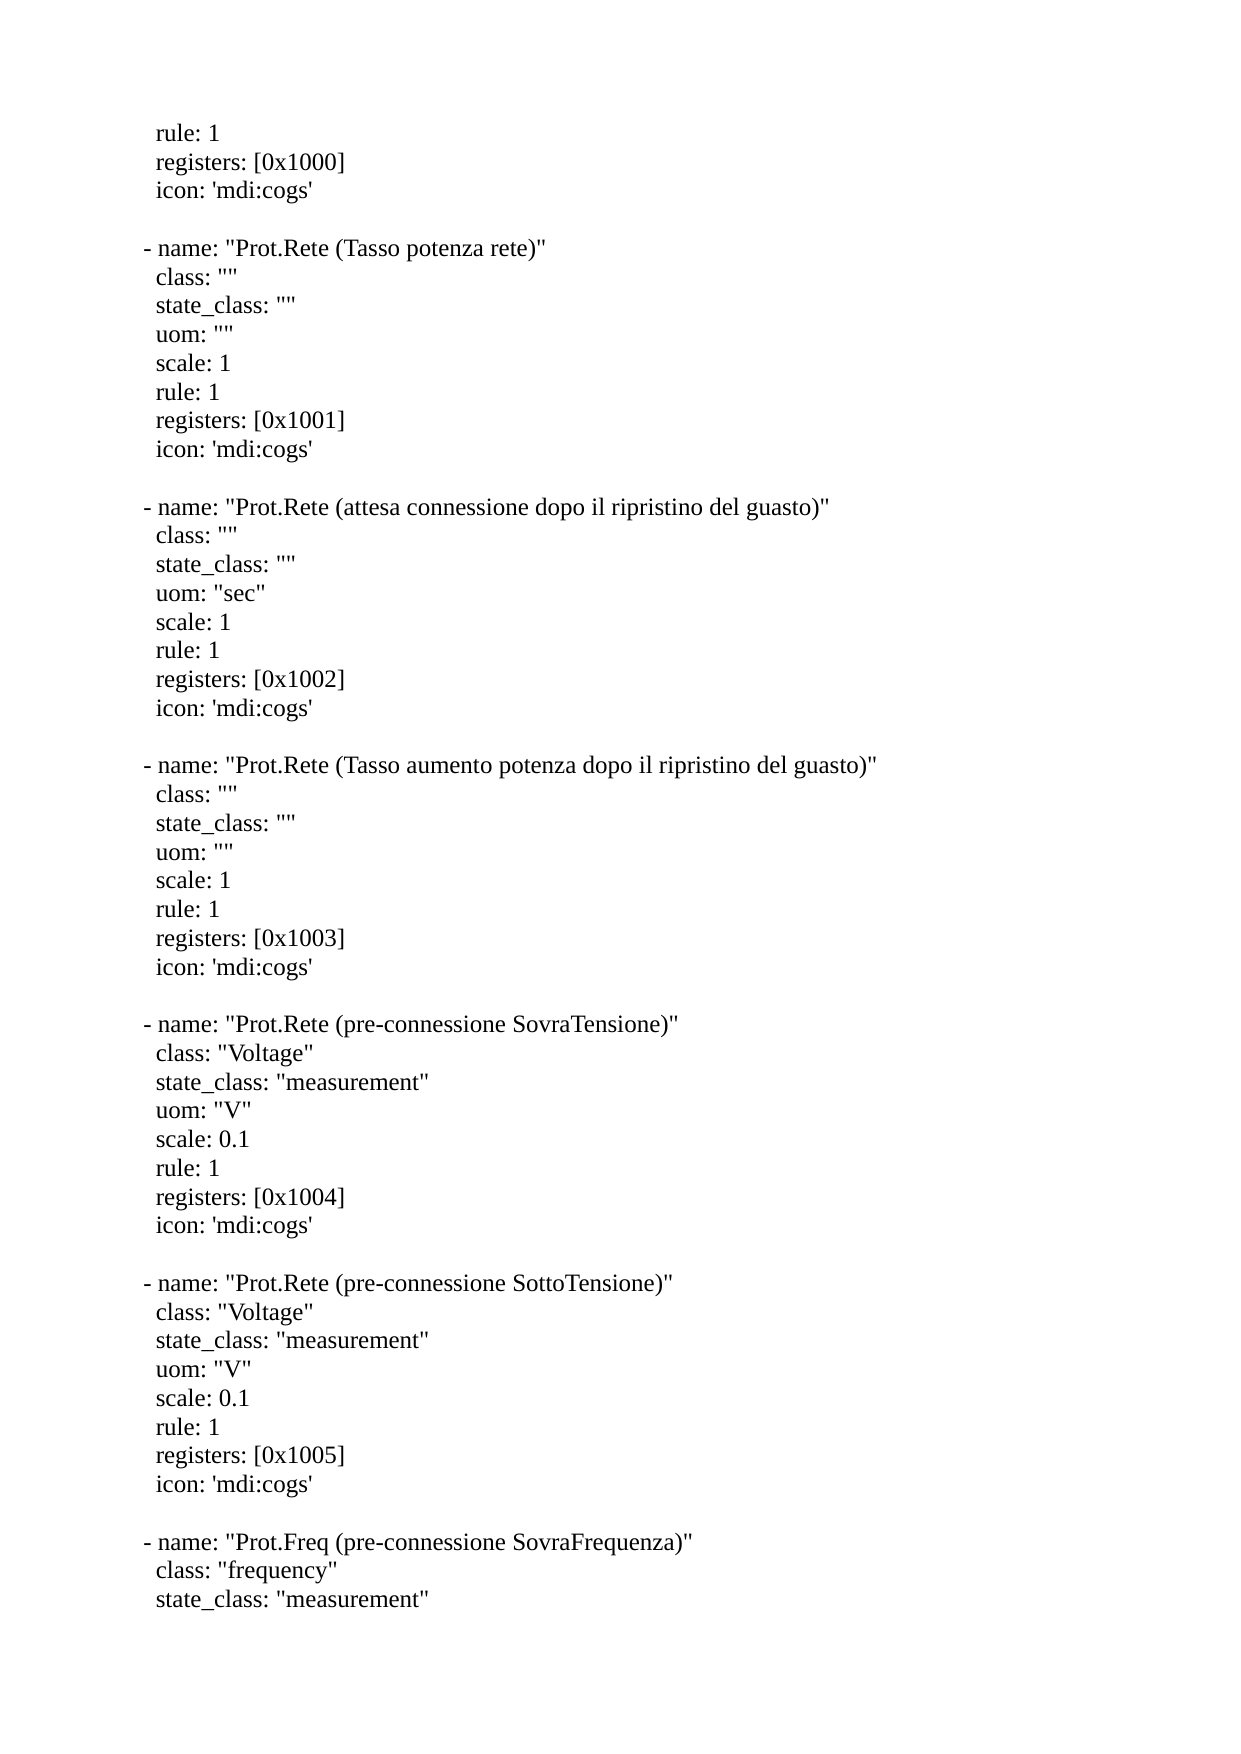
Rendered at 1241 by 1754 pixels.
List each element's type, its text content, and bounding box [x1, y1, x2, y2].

text - name: "Prot.Rete (pre-connessione SovraTensione)" [118, 1009, 1122, 1038]
text icon: 'mdi:cogs' [118, 434, 1122, 463]
text state_class: "measurement" [118, 1584, 1122, 1613]
text registers: [0x1000] [118, 147, 1122, 176]
text scale: 1 [118, 607, 1122, 636]
text state_class: "" [118, 291, 1122, 319]
text icon: 'mdi:cogs' [118, 952, 1122, 981]
text scale: 1 [118, 866, 1122, 894]
text registers: [0x1001] [118, 406, 1122, 434]
text - name: "Prot.Rete (Tasso potenza rete)" [118, 233, 1122, 262]
text - name: "Prot.Rete (pre-connessione SottoTensione)" [118, 1268, 1122, 1297]
text uom: "" [118, 837, 1122, 866]
text icon: 'mdi:cogs' [118, 693, 1122, 722]
text icon: 'mdi:cogs' [118, 1211, 1122, 1239]
text - name: "Prot.Rete (attesa connessione dopo il ripristino del guasto)" [118, 492, 1122, 521]
text registers: [0x1002] [118, 664, 1122, 693]
text scale: 0.1 [118, 1124, 1122, 1153]
text state_class: "" [118, 549, 1122, 578]
text class: "" [118, 779, 1122, 808]
text uom: "sec" [118, 578, 1122, 607]
text rule: 1 [118, 1412, 1122, 1441]
text scale: 1 [118, 348, 1122, 377]
text uom: "" [118, 319, 1122, 348]
text icon: 'mdi:cogs' [118, 176, 1122, 204]
text uom: "V" [118, 1096, 1122, 1124]
text class: "frequency" [118, 1556, 1122, 1584]
text uom: "V" [118, 1354, 1122, 1383]
text class: "Voltage" [118, 1297, 1122, 1326]
text class: "" [118, 262, 1122, 291]
text rule: 1 [118, 1153, 1122, 1182]
text rule: 1 [118, 894, 1122, 923]
text scale: 0.1 [118, 1383, 1122, 1412]
text registers: [0x1005] [118, 1441, 1122, 1469]
text registers: [0x1004] [118, 1182, 1122, 1211]
text registers: [0x1003] [118, 923, 1122, 952]
text rule: 1 [118, 377, 1122, 406]
text - name: "Prot.Freq (pre-connessione SovraFrequenza)" [118, 1527, 1122, 1556]
text state_class: "measurement" [118, 1326, 1122, 1354]
text class: "Voltage" [118, 1038, 1122, 1067]
text rule: 1 [118, 118, 1122, 147]
text state_class: "measurement" [118, 1067, 1122, 1096]
text - name: "Prot.Rete (Tasso aumento potenza dopo il ripristino del guasto)" [118, 751, 1122, 779]
text class: "" [118, 521, 1122, 549]
text state_class: "" [118, 808, 1122, 837]
text rule: 1 [118, 636, 1122, 664]
text icon: 'mdi:cogs' [118, 1469, 1122, 1498]
